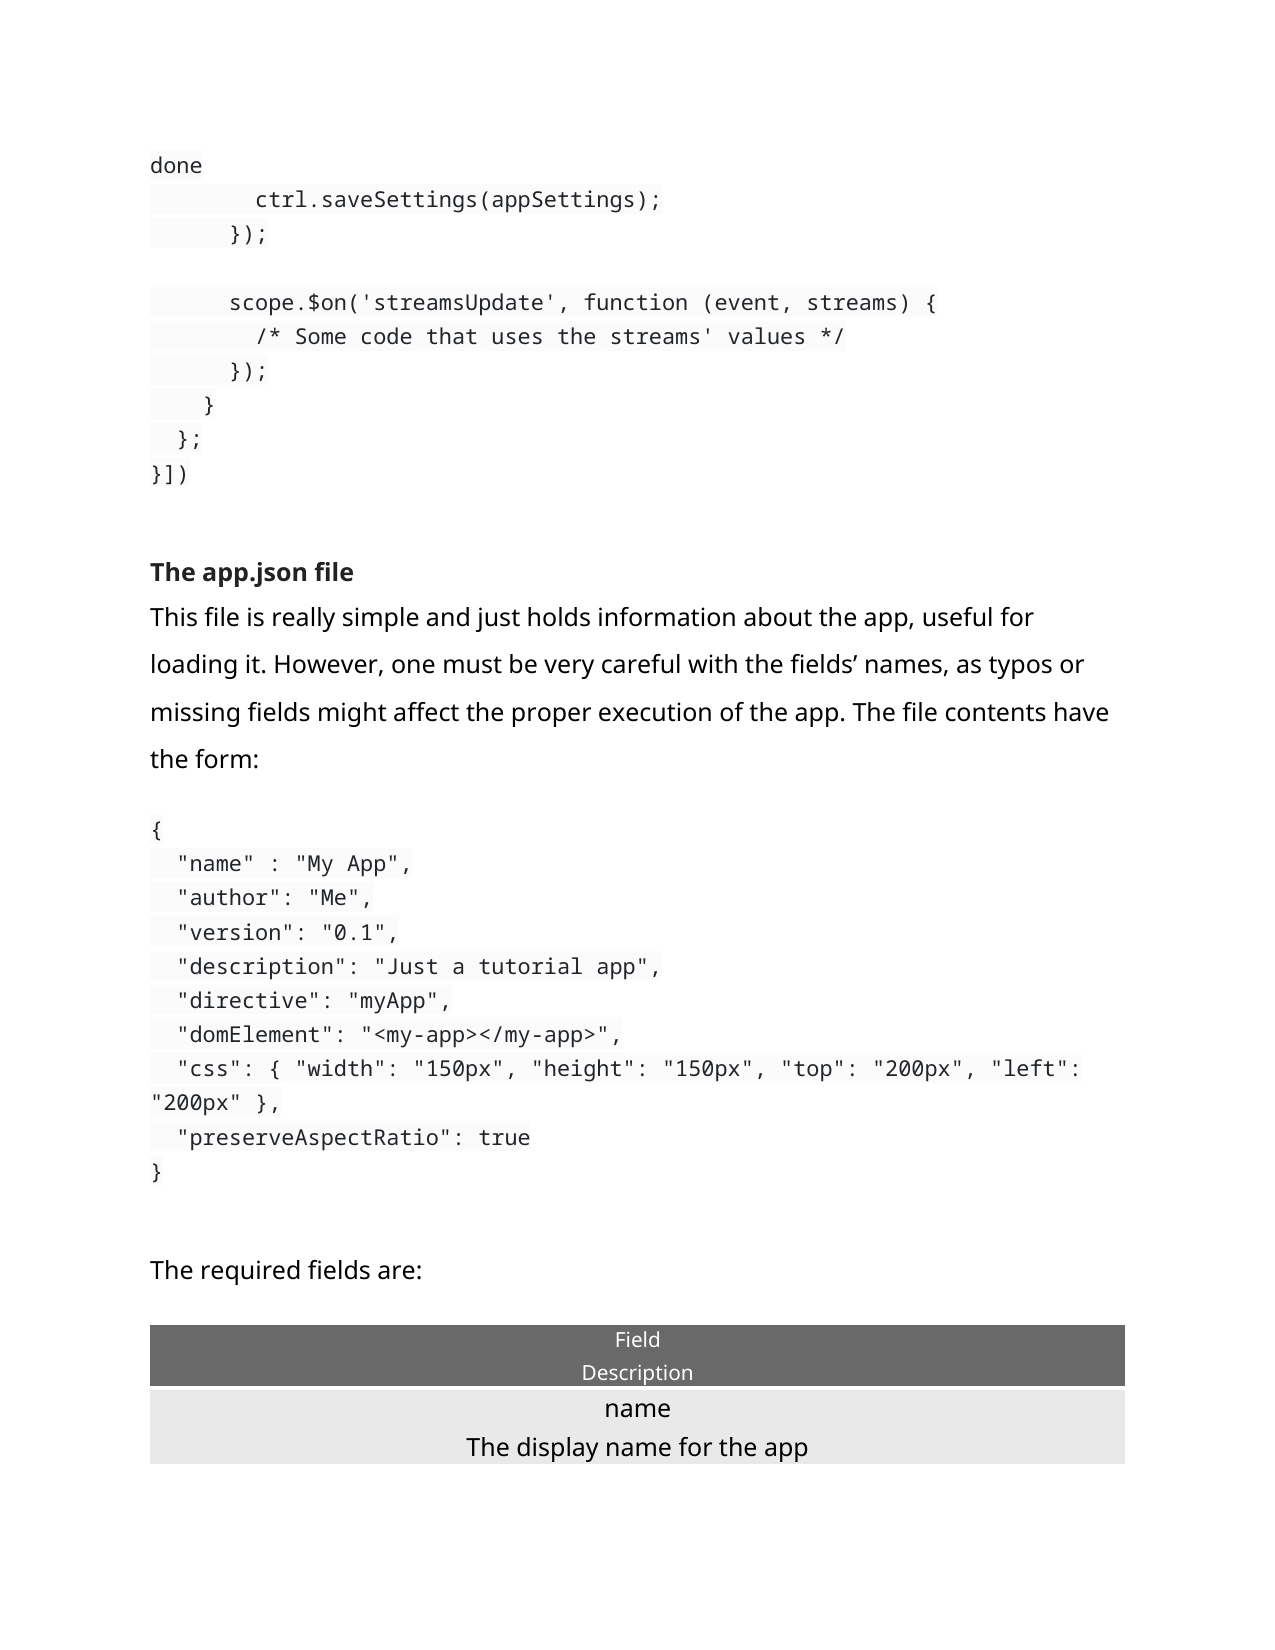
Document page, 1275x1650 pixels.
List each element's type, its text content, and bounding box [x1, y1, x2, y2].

text "directive": "myApp", [150, 985, 1125, 1014]
text }); [150, 355, 1125, 385]
text }; [150, 423, 1125, 453]
text /* Some code that uses the streams' values */ [150, 321, 1125, 351]
text "version": "0.1", [150, 916, 1125, 946]
text "domElement": "<my-app></my-app>", [150, 1019, 1125, 1049]
text The required fields are: [150, 1253, 1125, 1287]
text Field [150, 1325, 1125, 1354]
text "description": "Just a tutorial app", [150, 951, 1125, 980]
text "name" : "My App", [150, 848, 1125, 878]
subtitle The app.json file [150, 555, 1125, 589]
text }]) [150, 457, 1125, 487]
text "author": "Me", [150, 882, 1125, 912]
text { [150, 814, 1125, 844]
text }); [150, 218, 1125, 248]
text The display name for the app [150, 1429, 1125, 1464]
text name [150, 1390, 1125, 1424]
text done [150, 150, 1125, 180]
text "preserveAspectRatio": true [150, 1121, 1125, 1151]
text scope.$on('streamsUpdate', function (event, streams) { [150, 287, 1125, 316]
text This file is really simple and just holds information about the app, useful for loading it. However, one must be very careful with the fields’ names, as typos or missing fields might affect the proper execution of the app. The file contents have the form: [150, 600, 1125, 776]
text Description [150, 1358, 1125, 1386]
text "css": { "width": "150px", "height": "150px", "top": "200px", "left": "200px" }, [150, 1053, 1125, 1117]
text } [150, 389, 1125, 419]
text } [150, 1156, 1125, 1185]
text ctrl.saveSettings(appSettings); [150, 184, 1125, 214]
